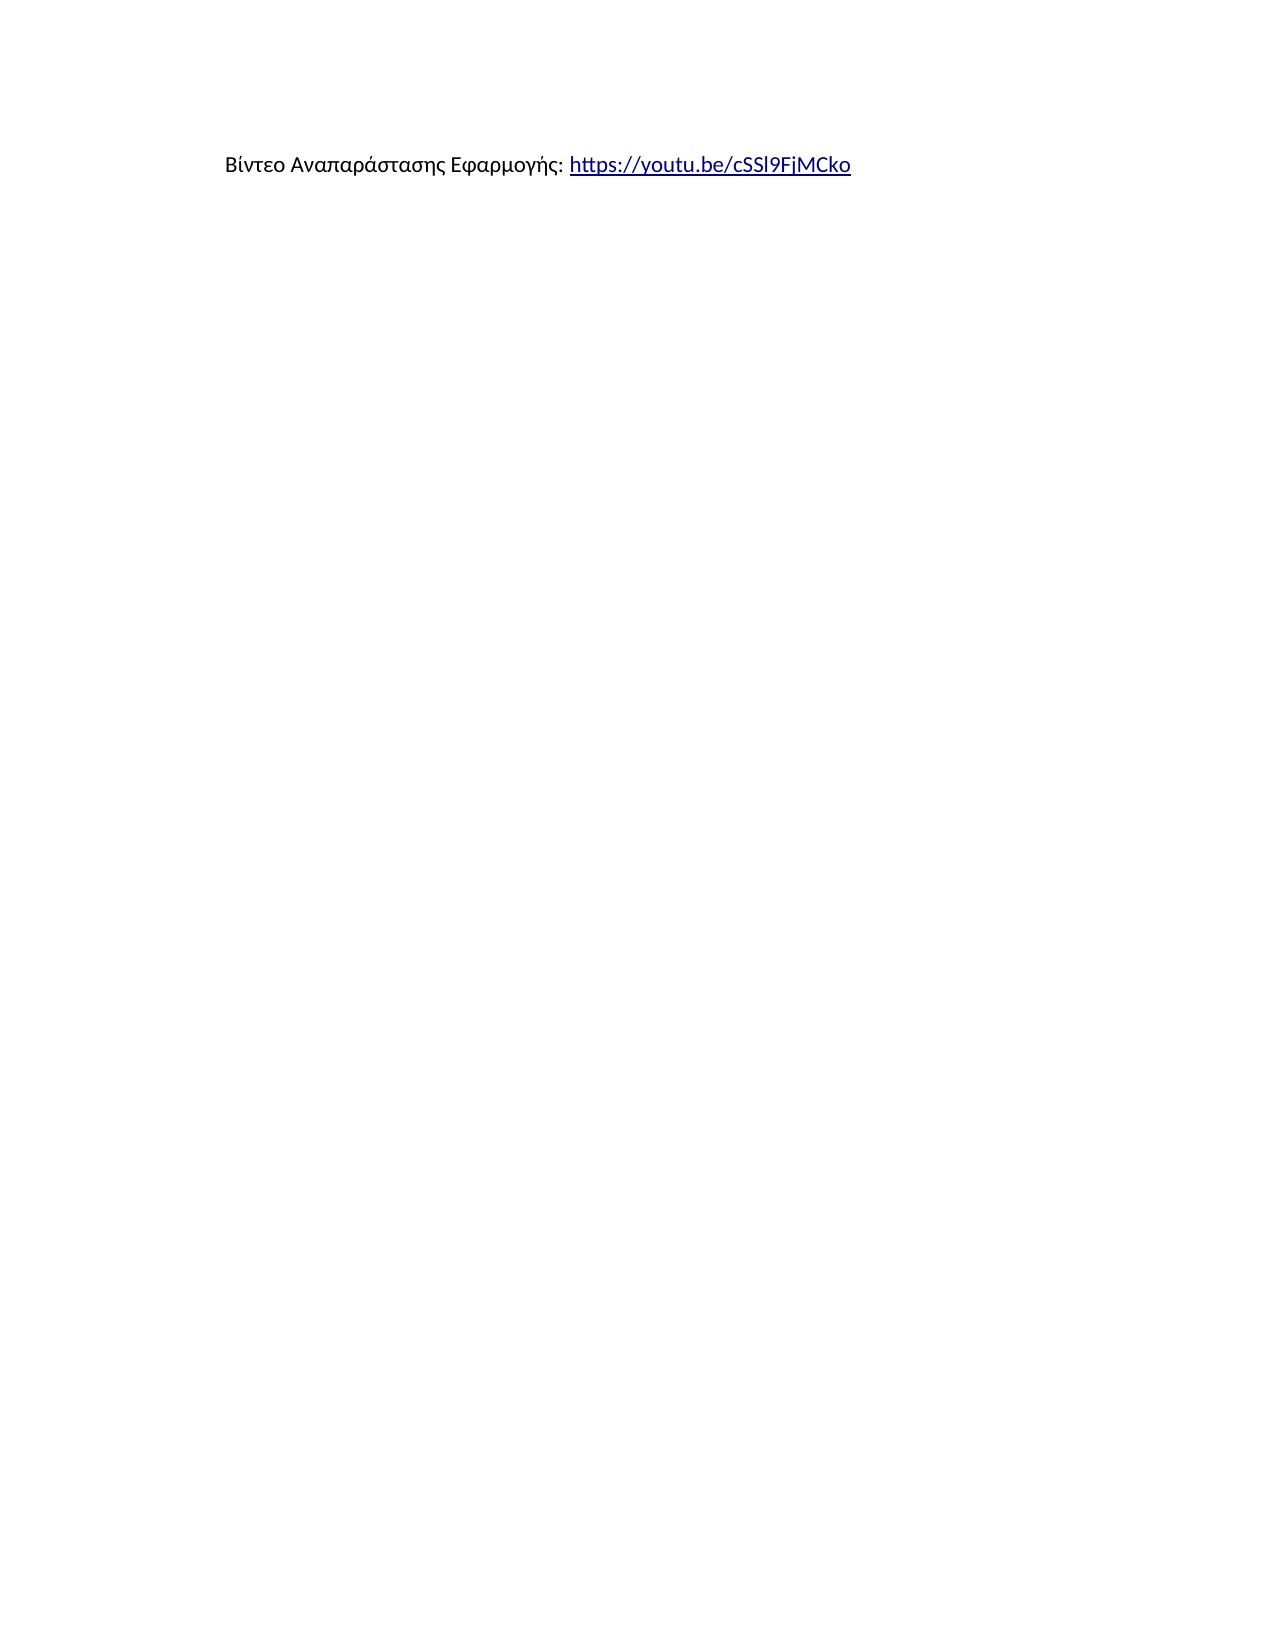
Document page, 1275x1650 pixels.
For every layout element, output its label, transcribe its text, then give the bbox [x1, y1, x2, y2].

text Βίντεο Αναπαράστασης Εφαρμογής: https://youtu.be/cSSl9FjMCko [225, 150, 1125, 178]
